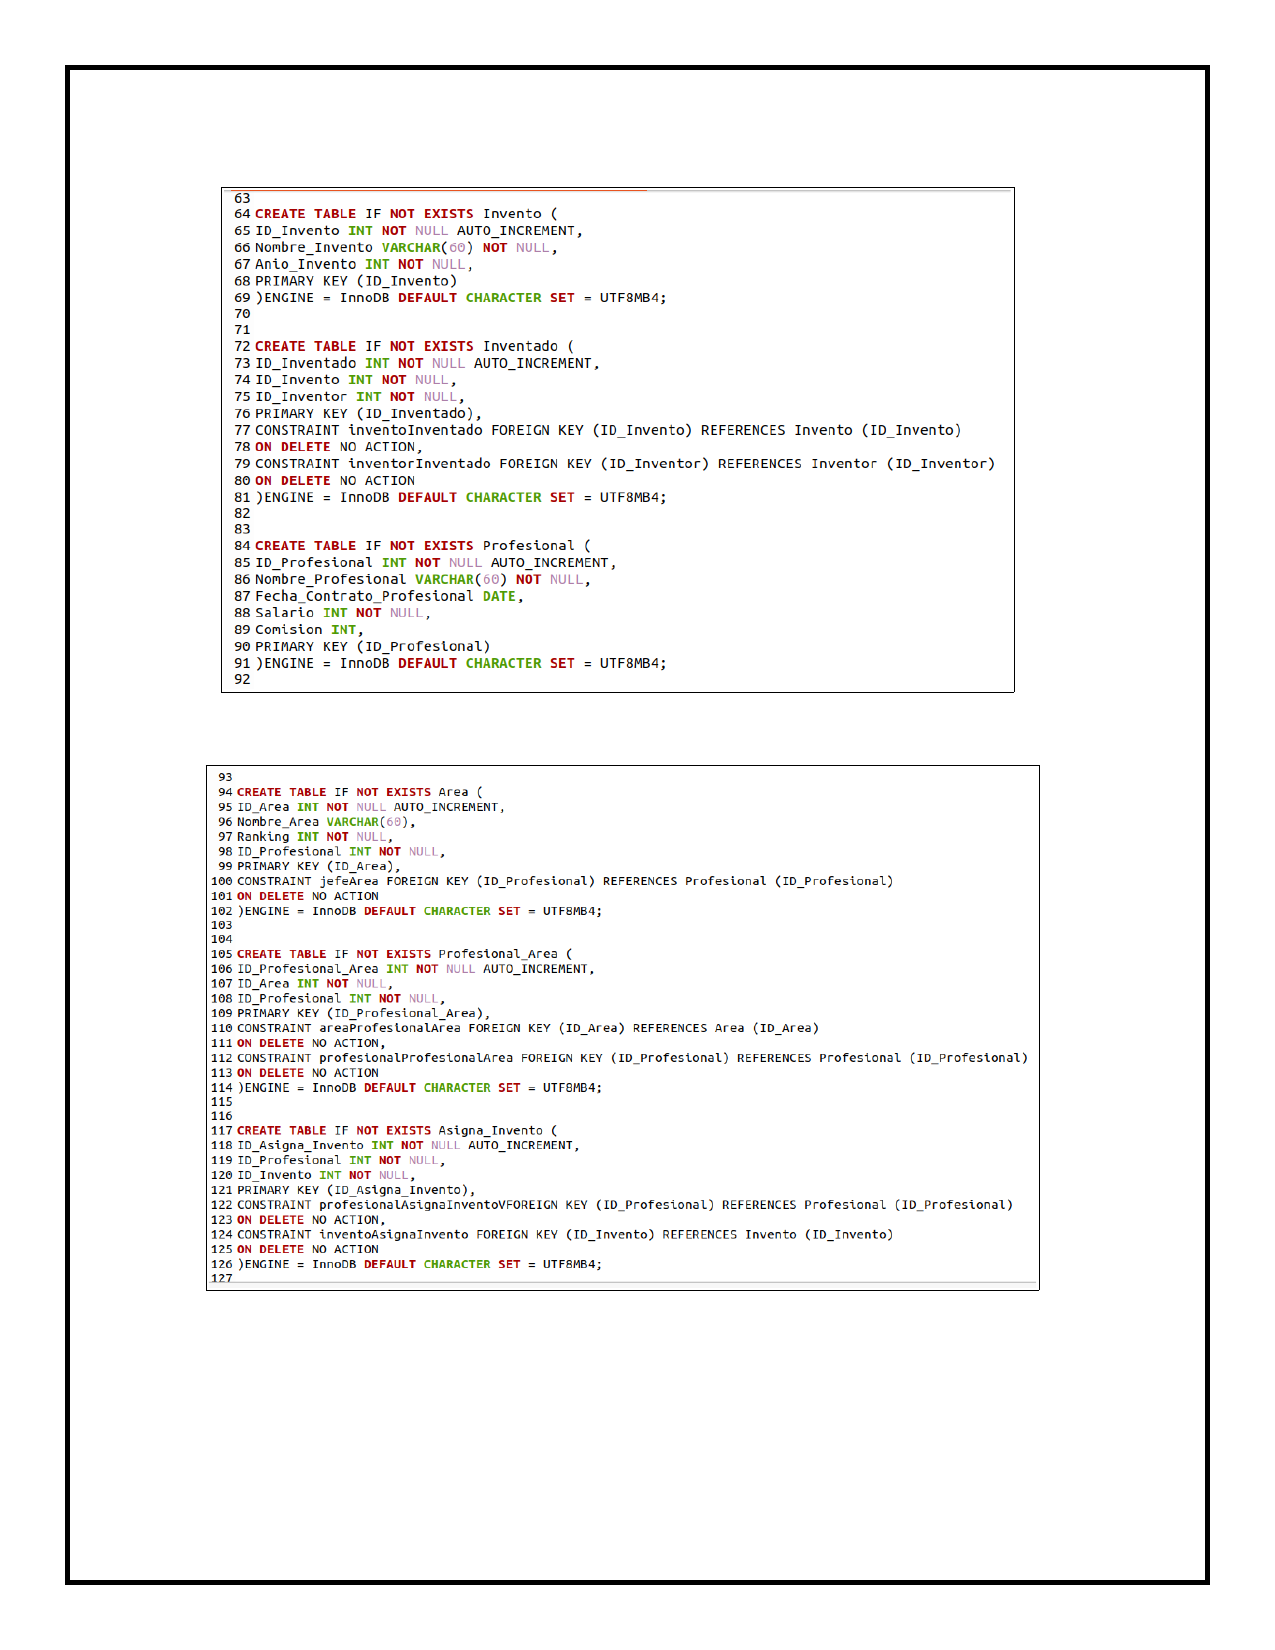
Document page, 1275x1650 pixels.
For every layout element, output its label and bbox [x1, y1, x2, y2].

picture [224, 190, 1011, 689]
picture [208, 768, 1037, 1288]
